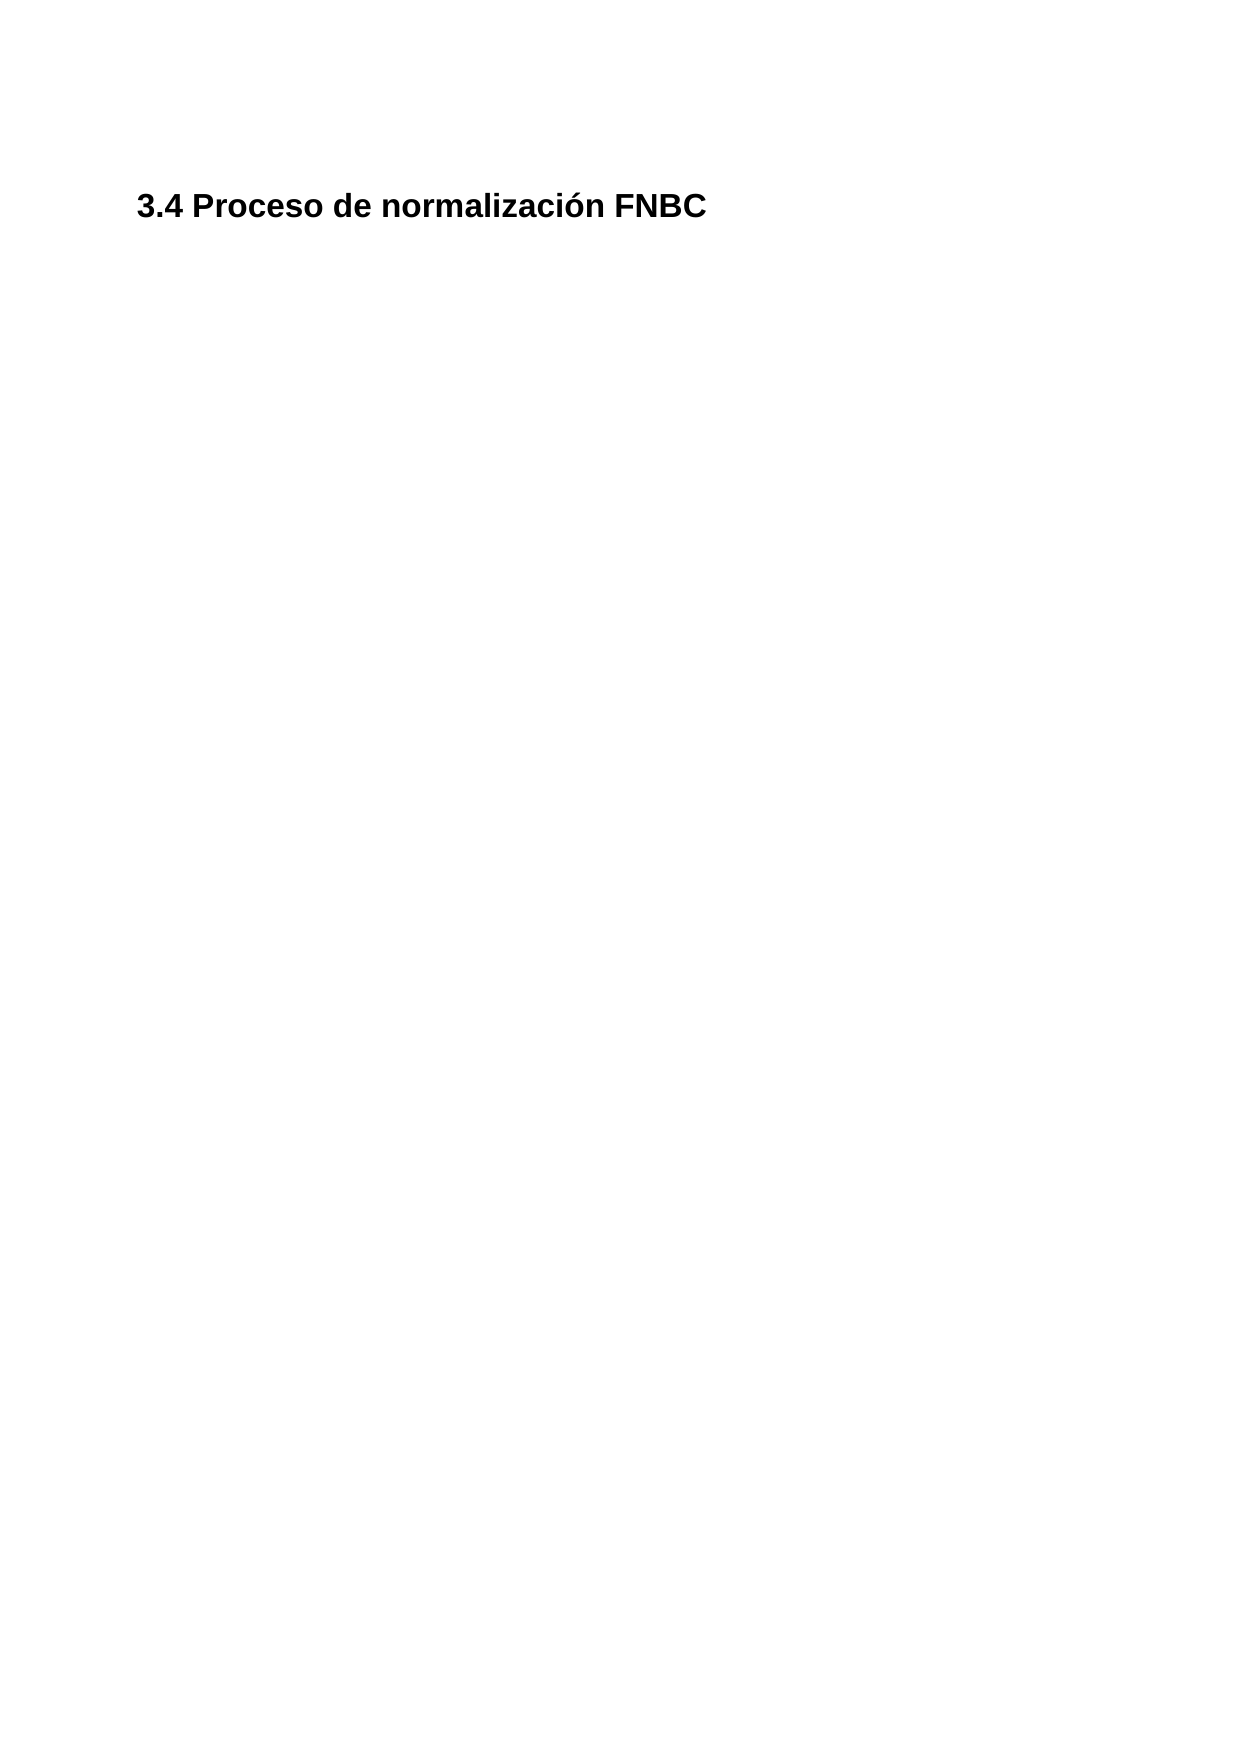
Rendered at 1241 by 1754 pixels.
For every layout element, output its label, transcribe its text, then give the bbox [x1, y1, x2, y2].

subtitle 3.4 Proceso de normalización FNBC [118, 187, 1122, 225]
